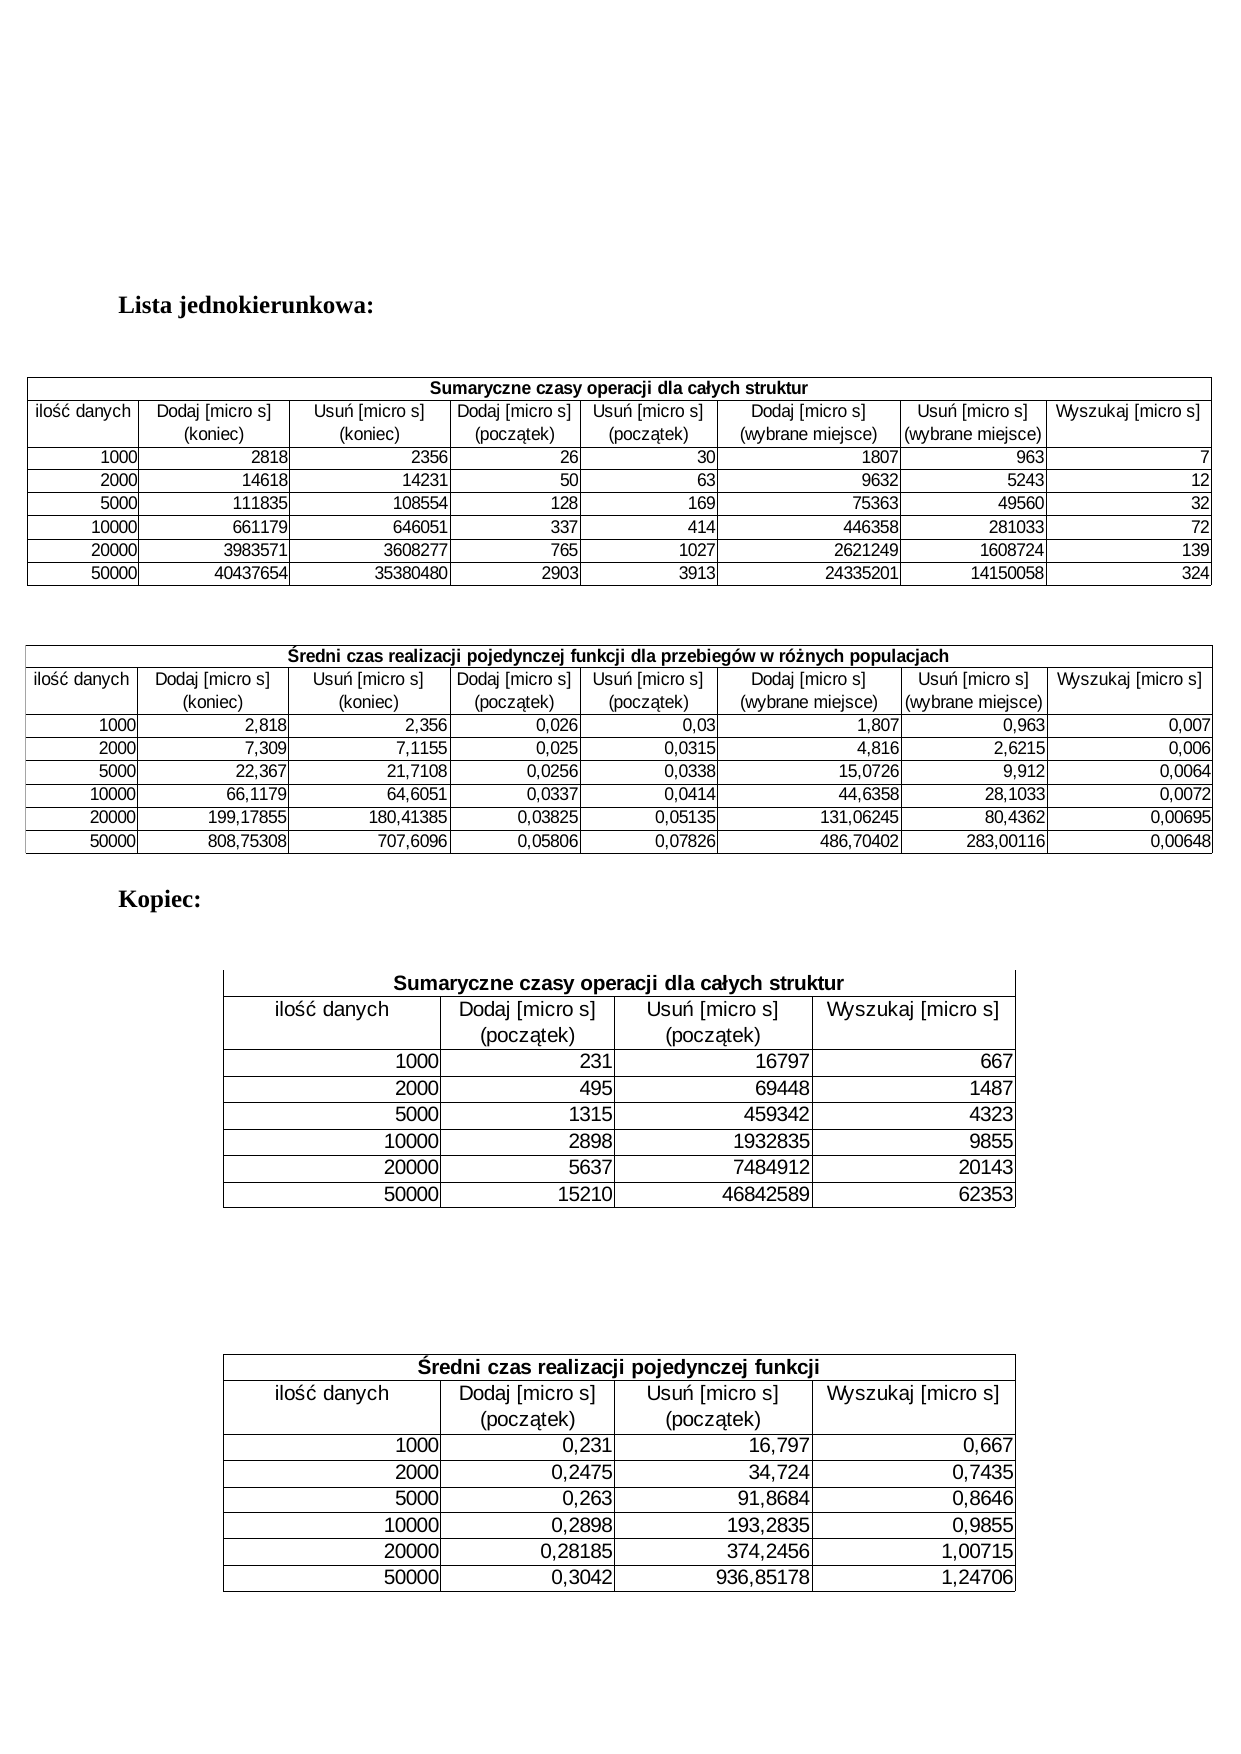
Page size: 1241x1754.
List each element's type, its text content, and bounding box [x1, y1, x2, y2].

text Lista jednokierunkowa: [118, 291, 1122, 319]
text Kopiec: [118, 884, 1122, 912]
